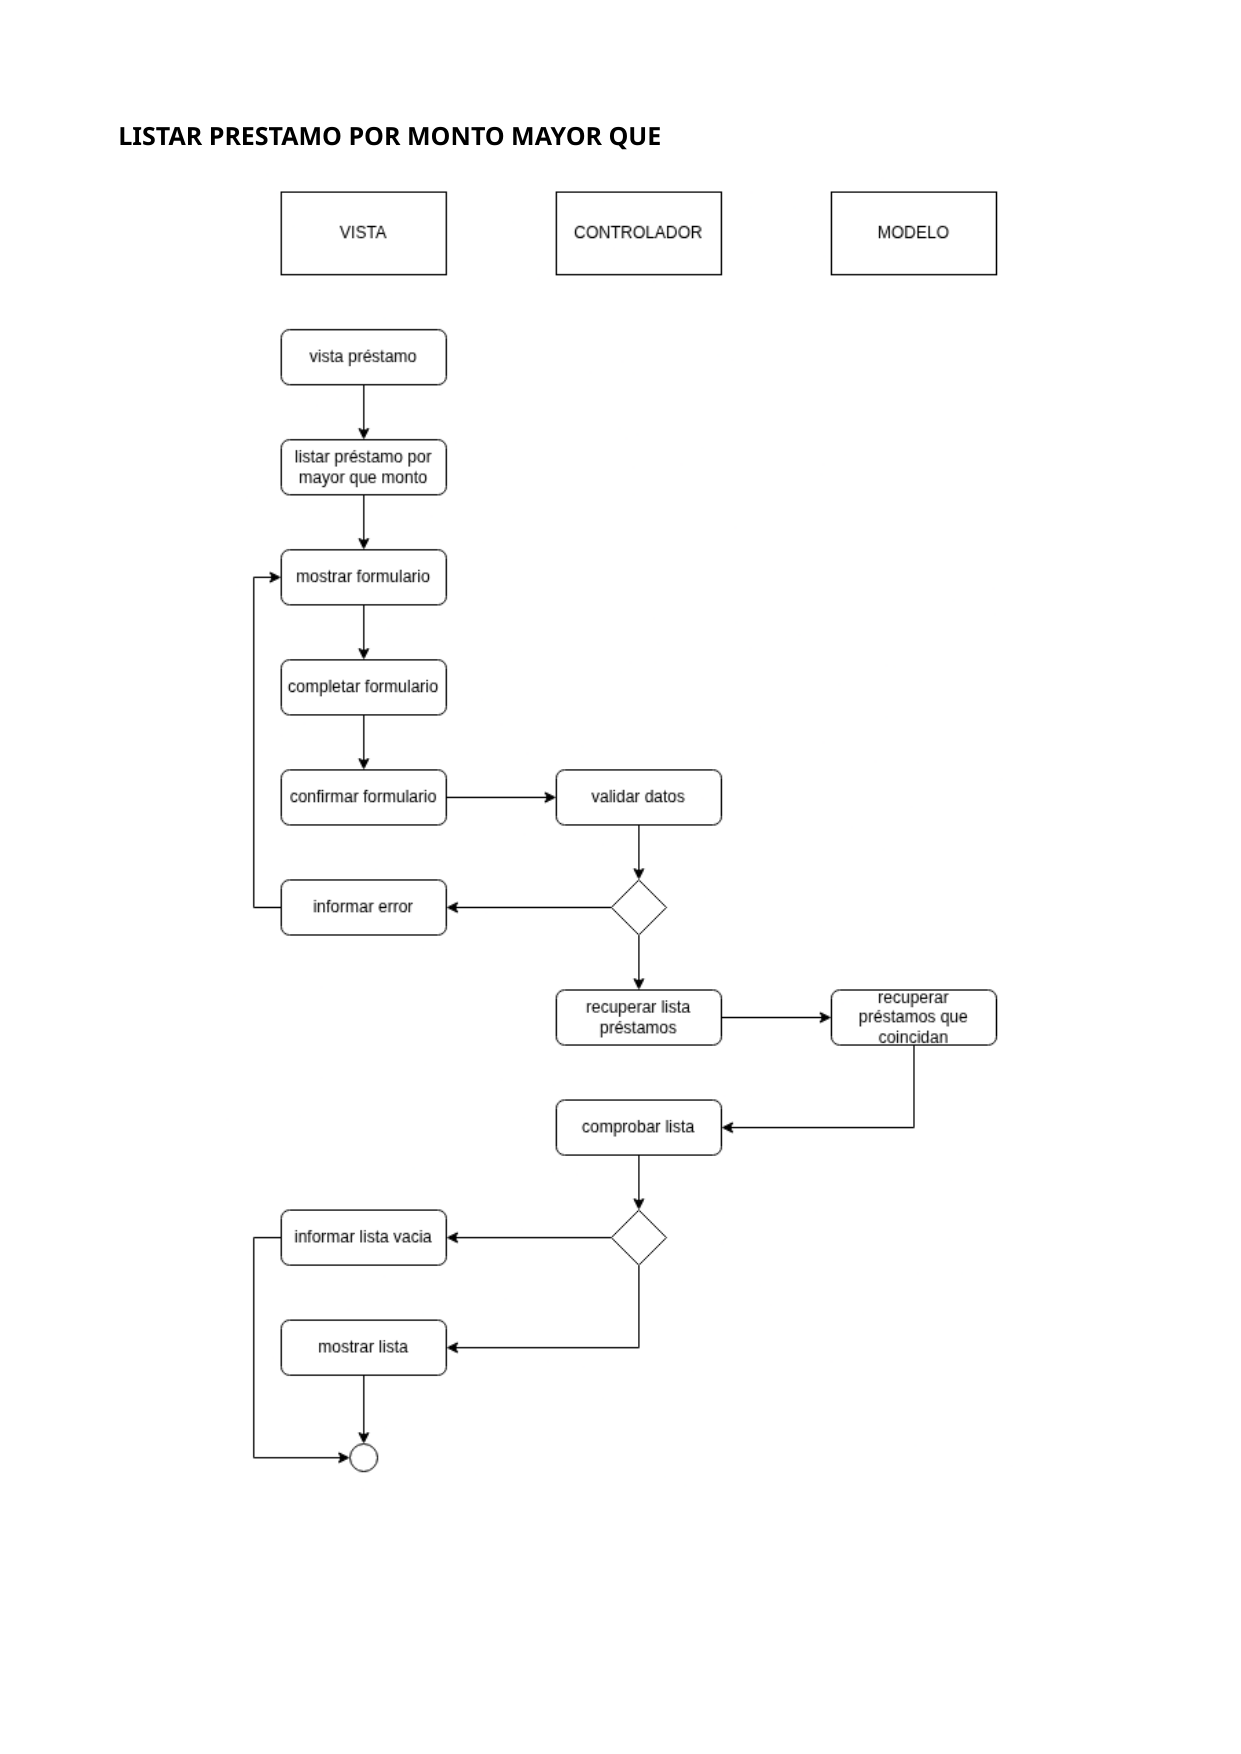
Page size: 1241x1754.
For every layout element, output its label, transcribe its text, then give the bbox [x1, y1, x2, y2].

text LISTAR PRESTAMO POR MONTO MAYOR QUE [118, 118, 1122, 152]
picture [223, 171, 1018, 1493]
